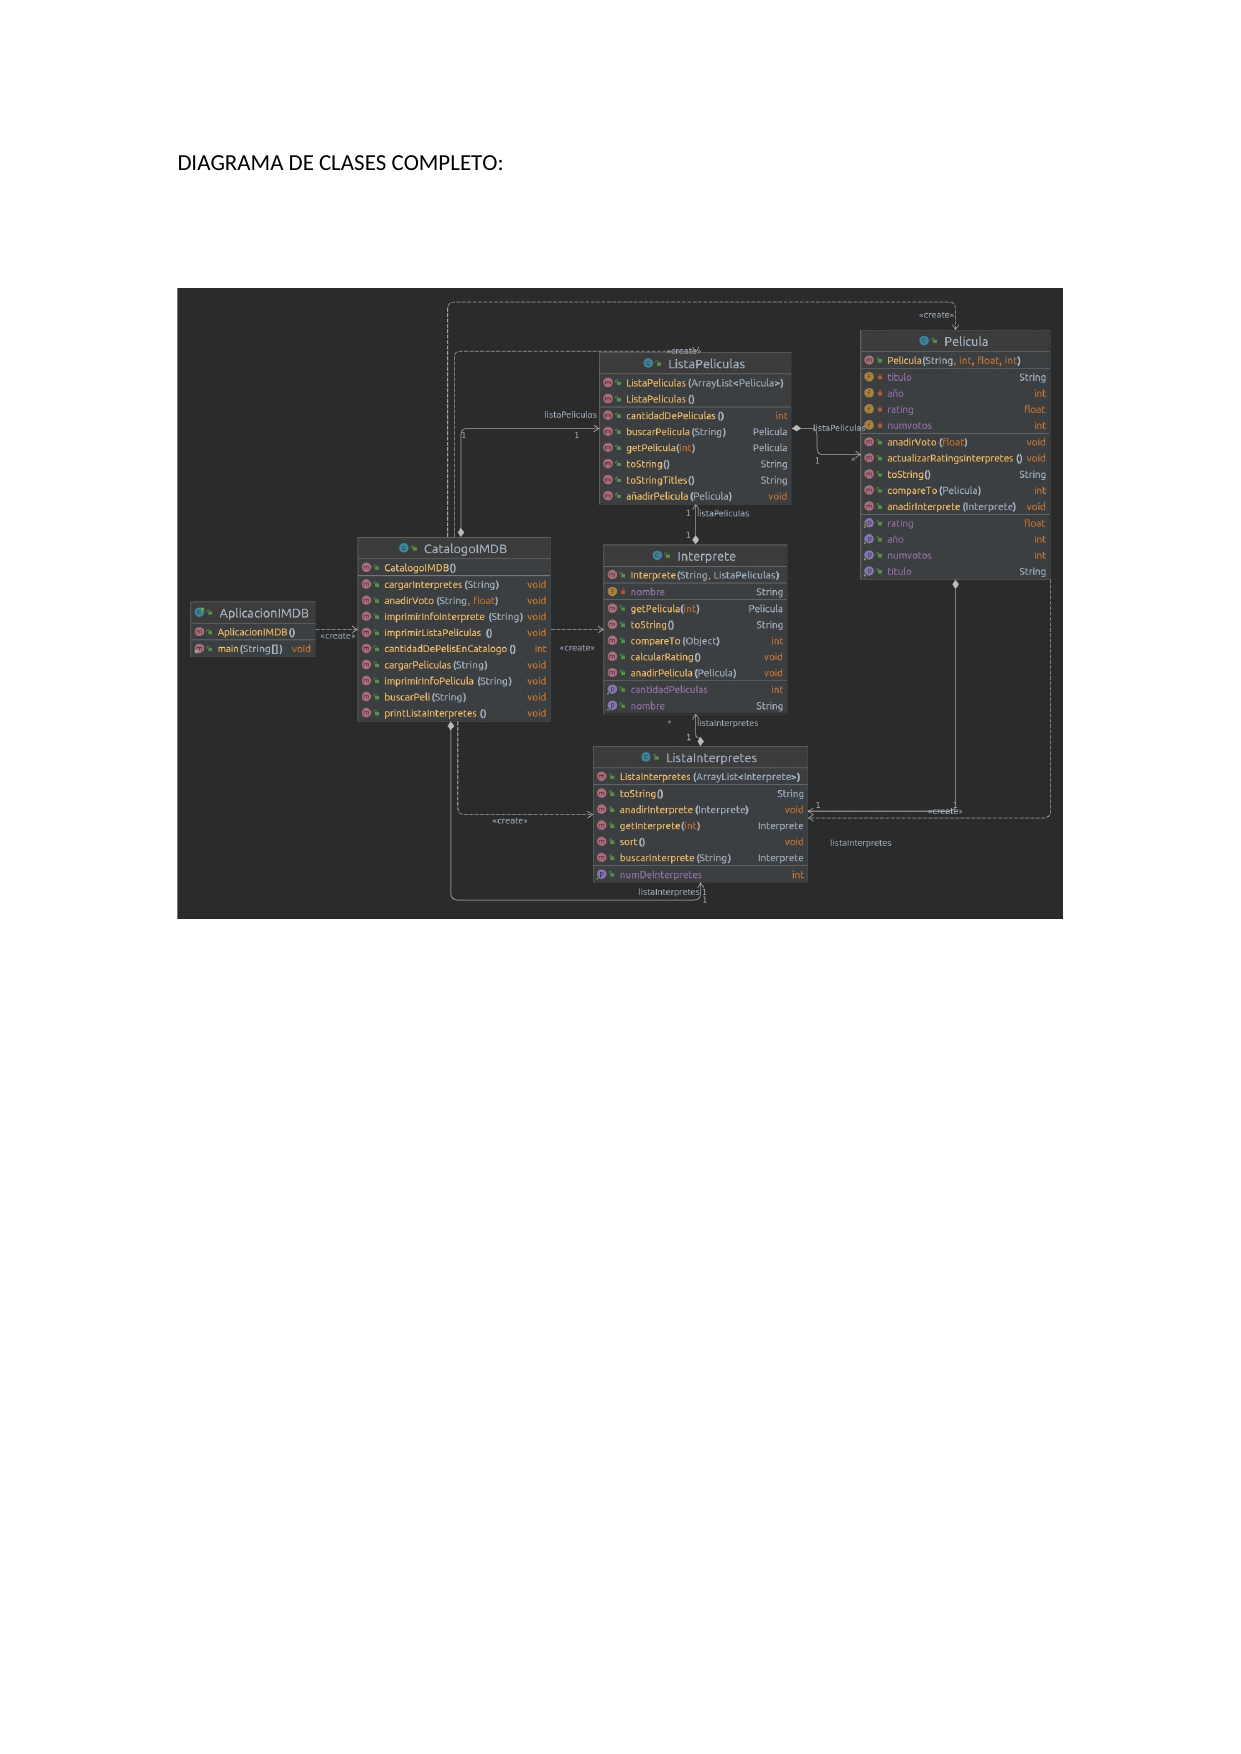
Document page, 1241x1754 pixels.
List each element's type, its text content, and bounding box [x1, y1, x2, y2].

text DIAGRAMA DE CLASES COMPLETO: [177, 148, 1063, 176]
picture [177, 288, 1063, 919]
